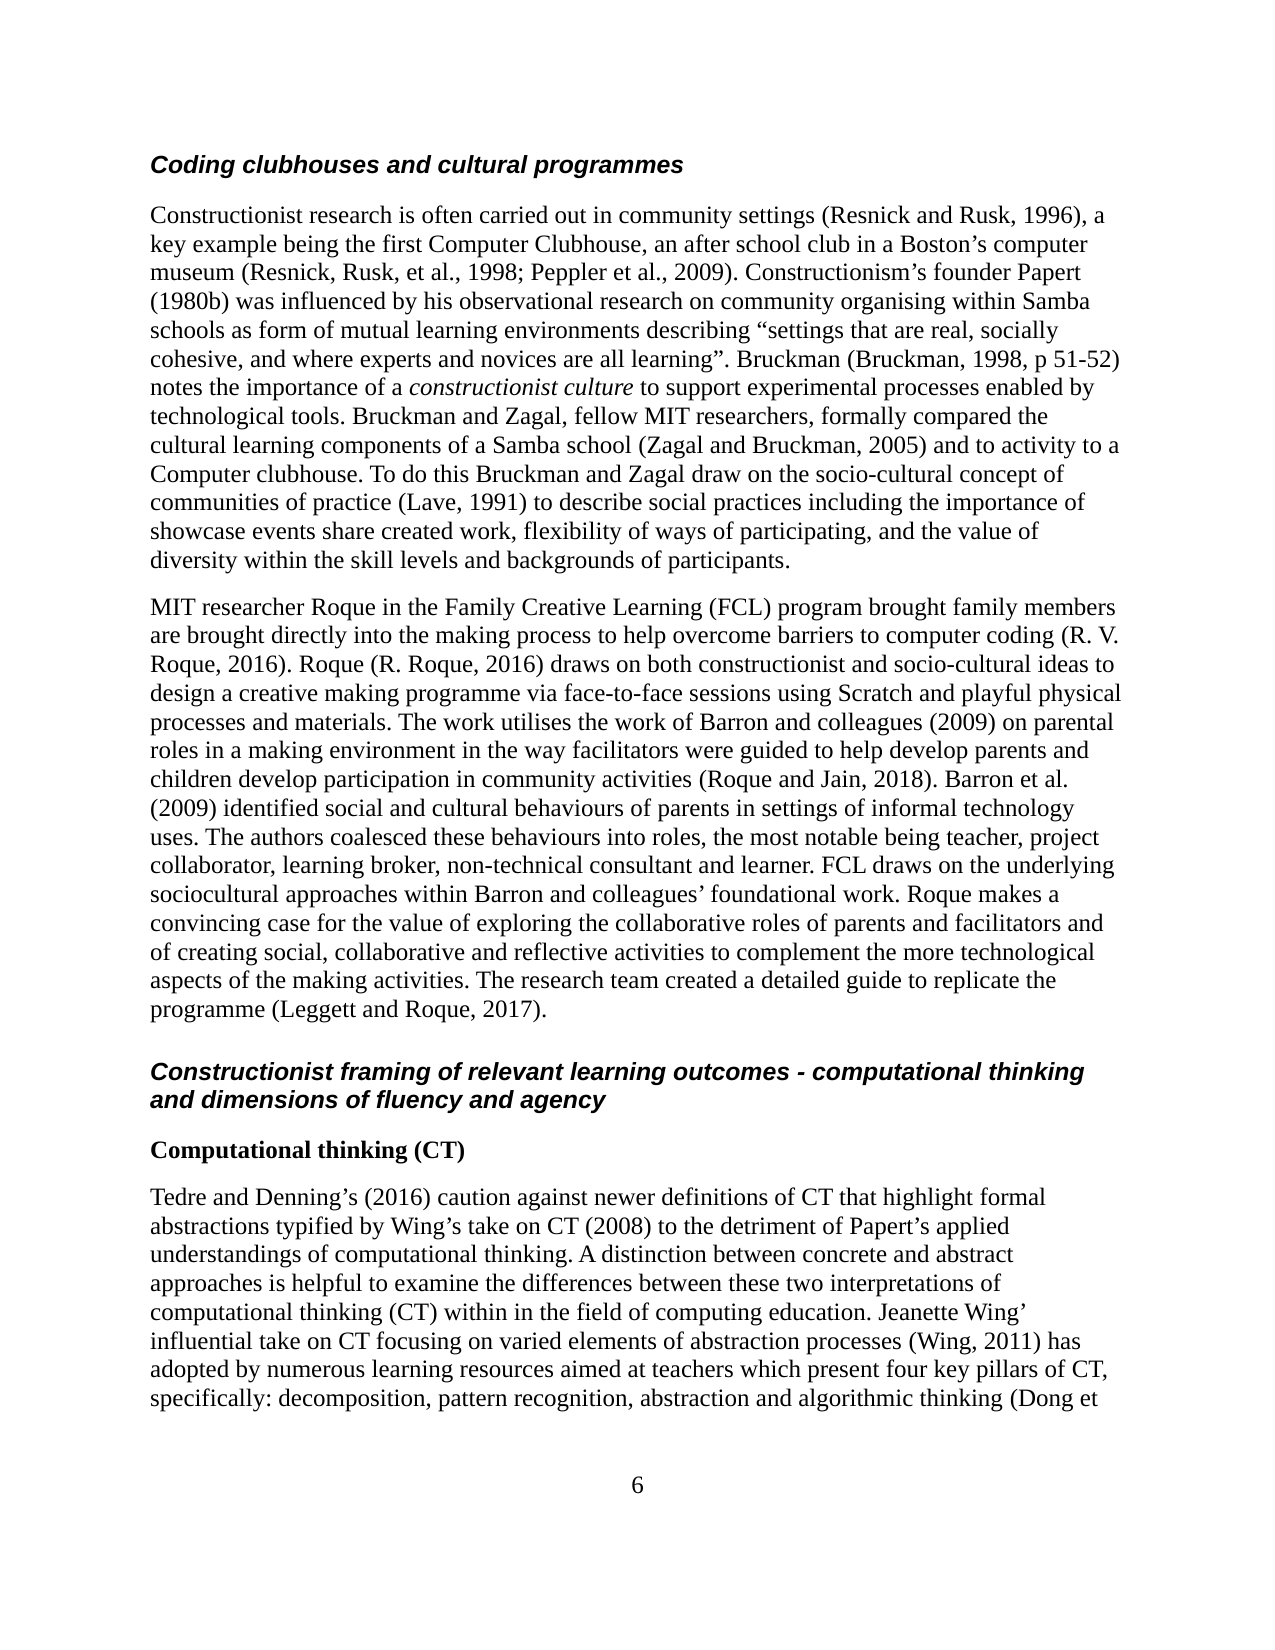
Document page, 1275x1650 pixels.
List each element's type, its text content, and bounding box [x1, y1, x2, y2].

text Tedre and Denning’s (2016) caution against newer definitions of CT that highlight formal abstractions typified by Wing’s take on CT (2008) to the detriment of Papert’s applied understandings of computational thinking. A distinction between concrete and abstract approaches is helpful to examine the differences between these two interpretations of computational thinking (CT) within in the field of computing education. Jeanette Wing’ influential take on CT focusing on varied elements of abstraction processes (Wing, 2011) has adopted by numerous learning resources aimed at teachers which present four key pillars of CT, specifically: decomposition, pattern recognition, abstraction and algorithmic thinking (Dong et [150, 1182, 1125, 1412]
text MIT researcher Roque in the Family Creative Learning (FCL) program brought family members are brought directly into the making process to help overcome barriers to computer coding (R. V. Roque, 2016). Roque (R. Roque, 2016) draws on both constructionist and socio-cultural ideas to design a creative making programme via face-to-face sessions using Scratch and playful physical processes and materials. The work utilises the work of Barron and colleagues (2009) on parental roles in a making environment in the way facilitators were guided to help develop parents and children develop participation in community activities (Roque and Jain, 2018). Barron et al. (2009) identified social and cultural behaviours of parents in settings of informal technology uses. The authors coalesced these behaviours into roles, the most notable being teacher, project collaborator, learning broker, non-technical consultant and learner. FCL draws on the underlying sociocultural approaches within Barron and colleagues’ foundational work. Roque makes a convincing case for the value of exploring the collaborative roles of parents and facilitators and of creating social, collaborative and reflective activities to complement the more technological aspects of the making activities. The research team created a detailed guide to replicate the programme (Leggett and Roque, 2017). [150, 592, 1125, 1023]
text Constructionist research is often carried out in community settings (Resnick and Rusk, 1996), a key example being the first Computer Clubhouse, an after school club in a Boston’s computer museum (Resnick, Rusk, et al., 1998; Peppler et al., 2009). Constructionism’s founder Papert (1980b) was influenced by his observational research on community organising within Samba schools as form of mutual learning environments describing “settings that are real, socially cohesive, and where experts and novices are all learning”. Bruckman (Bruckman, 1998, p 51-52) notes the importance of a constructionist culture to support experimental processes enabled by technological tools. Bruckman and Zagal, fellow MIT researchers, formally compared the cultural learning components of a Samba school (Zagal and Bruckman, 2005) and to activity to a Computer clubhouse. To do this Bruckman and Zagal draw on the socio-cultural concept of communities of practice (Lave, 1991) to describe social practices including the importance of showcase events share created work, flexibility of ways of participating, and the value of diversity within the skill levels and backgrounds of participants. [150, 200, 1125, 574]
subtitle Coding clubhouses and cultural programmes [150, 150, 1125, 178]
text Computational thinking (CT) [150, 1135, 1125, 1164]
subtitle Constructionist framing of relevant learning outcomes - computational thinking and dimensions of fluency and agency [150, 1057, 1125, 1114]
